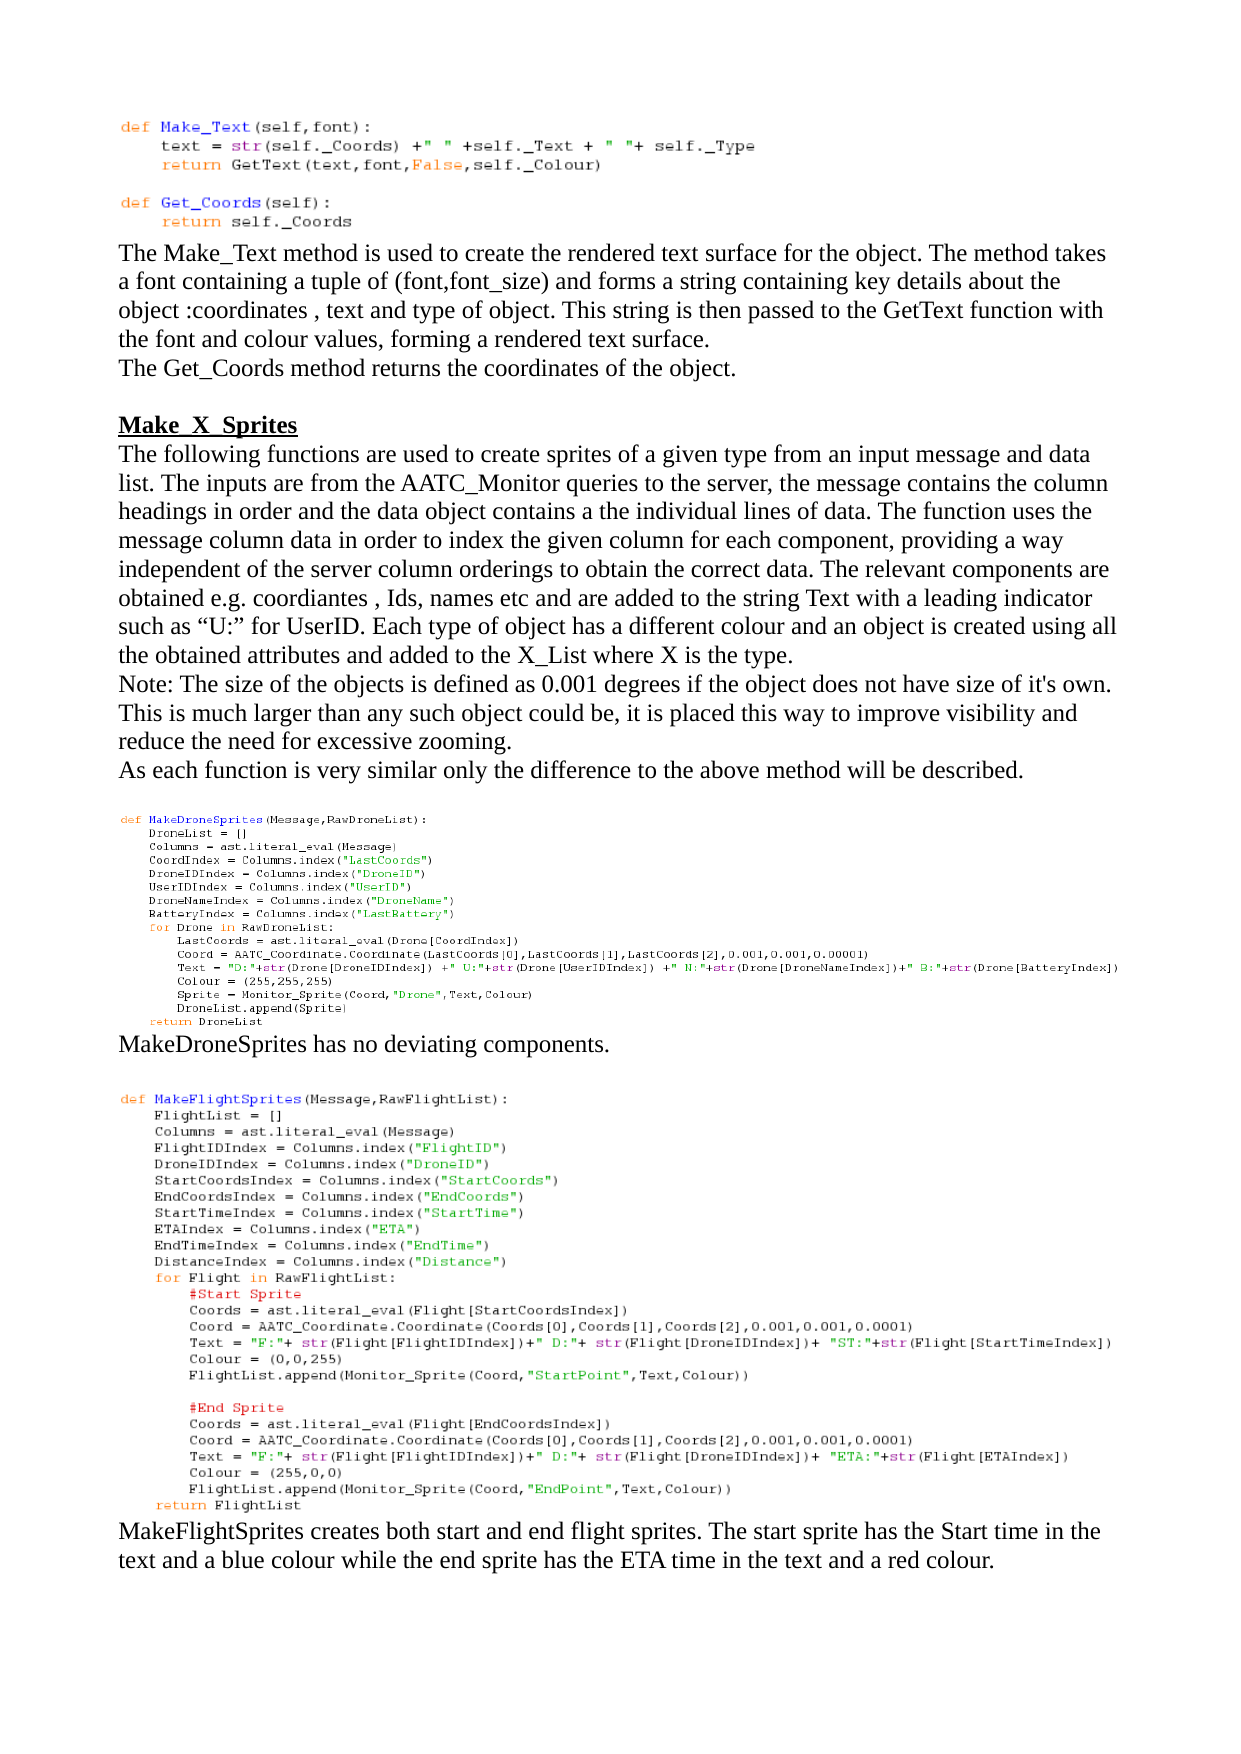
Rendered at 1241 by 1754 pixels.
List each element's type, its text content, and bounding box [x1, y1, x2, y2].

text Make_X_Sprites [118, 410, 1122, 439]
text The following functions are used to create sprites of a given type from an input message and data list. The inputs are from the AATC_Monitor queries to the server, the message contains the column headings in order and the data object contains a the individual lines of data. The function uses the message column data in order to index the given column for each component, providing a way independent of the server column orderings to obtain the correct data. The relevant components are obtained e.g. coordiantes , Ids, names etc and are added to the string Text with a leading indicator such as “U:” for UserID. Each type of object has a different colour and an object is created using all the obtained attributes and added to the X_List where X is the type. [118, 439, 1122, 669]
picture [118, 1086, 1123, 1517]
text The Get_Coords method returns the coordinates of the object. [118, 353, 1122, 381]
picture [118, 812, 1123, 1030]
text MakeFlightSprites creates both start and end flight sprites. The start sprite has the Start time in the text and a blue colour while the end sprite has the ETA time in the text and a red colour. [118, 1517, 1122, 1574]
text Note: The size of the objects is defined as 0.001 degrees if the object does not have size of it's own. This is much larger than any such object could be, it is placed this way to improve visibility and reduce the need for excessive zooming. [118, 669, 1122, 755]
text The Make_Text method is used to create the rendered text surface for the object. The method takes a font containing a tuple of (font,font_size) and forms a string containing key details about the object :coordinates , text and type of object. This string is then passed to the GetText function with the font and colour values, forming a rendered text surface. [118, 118, 1122, 353]
text MakeDroneSprites has no deviating components. [118, 1030, 1122, 1058]
picture [118, 118, 758, 238]
text As each function is very similar only the difference to the above method will be described. [118, 755, 1122, 784]
